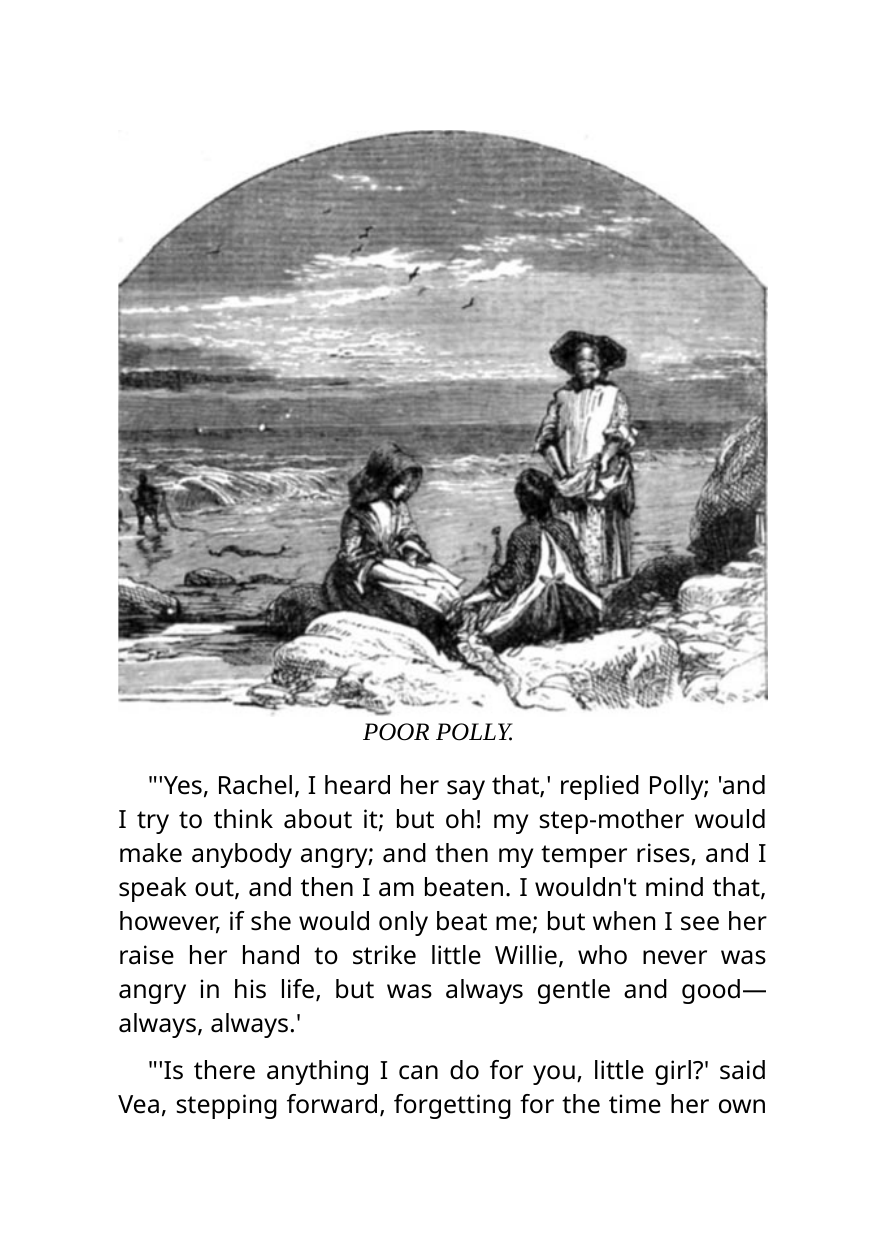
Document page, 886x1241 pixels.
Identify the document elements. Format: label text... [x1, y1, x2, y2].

picture [118, 130, 768, 717]
text POOR POLLY. [118, 717, 768, 745]
text "'Yes, Rachel, I heard her say that,' replied Polly; 'and I try to think about it; but oh! my step-mother would make anybody angry; and then my temper rises, and I speak out, and then I am beaten. I wouldn't mind that, however, if she would only beat me; but when I see her raise her hand to strike little Willie, who never was angry in his life, but was always gentle and good—always, always.' [118, 745, 768, 1040]
text "'Is there anything I can do for you, little girl?' said Vea, stepping forward, forgetting for the time her own [118, 1053, 768, 1121]
